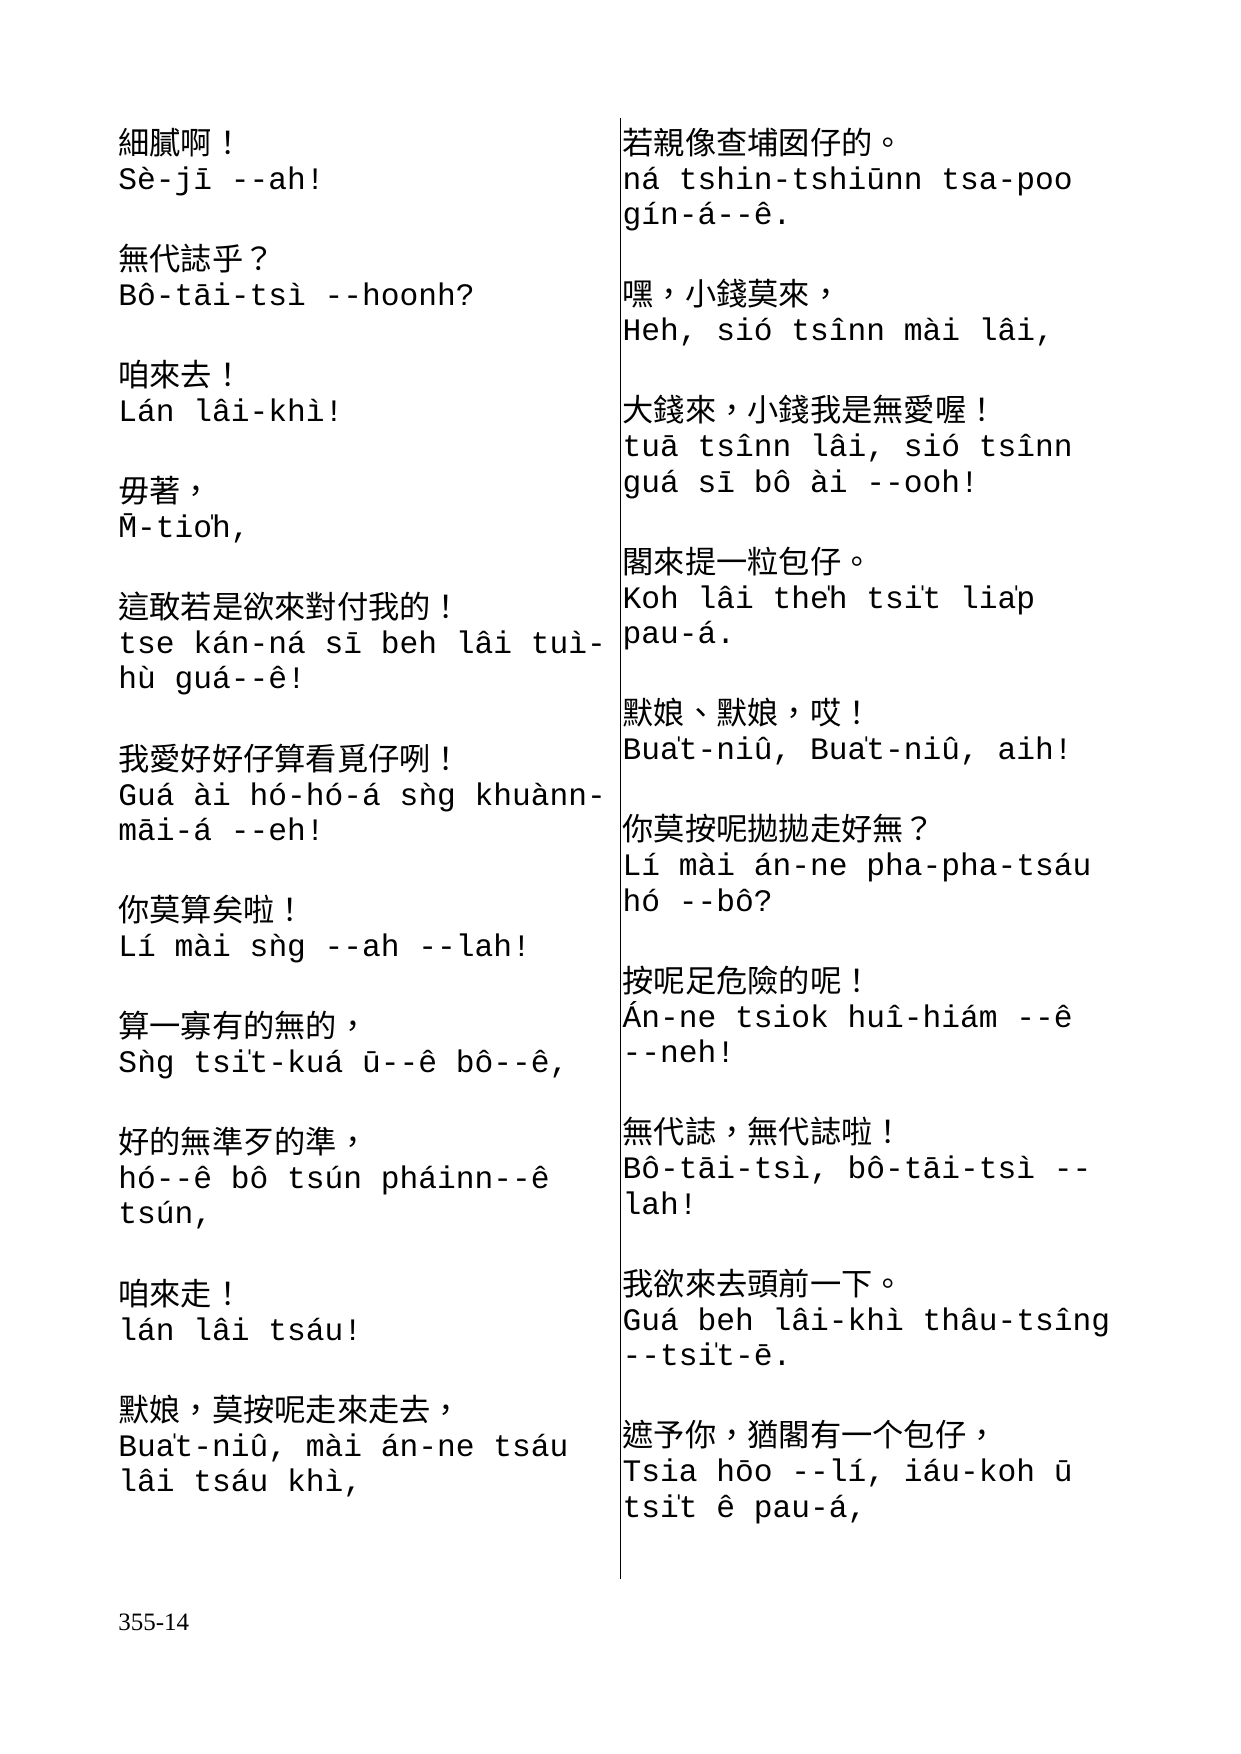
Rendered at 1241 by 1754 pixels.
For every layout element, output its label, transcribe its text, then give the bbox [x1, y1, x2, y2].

text 算一寡有的無的， [118, 1001, 618, 1046]
text 這敢若是欲來對付我的！ [118, 582, 618, 627]
text 默娘、默娘，哎！ [622, 688, 1122, 734]
text Bua̍t-niû, mài án-ne tsáu lâi tsáu khì, [118, 1430, 618, 1501]
text Bô-tāi-tsì --hoonh? [118, 279, 618, 315]
text 若親像查埔囡仔的。 [622, 118, 1122, 163]
text 默娘，莫按呢走來走去， [118, 1385, 618, 1430]
text 細膩啊！ [118, 118, 618, 163]
text 我愛好好仔算看覓仔咧！ [118, 734, 618, 779]
text tuā tsînn lâi, sió tsînn guá sī bô ài --ooh! [622, 431, 1122, 502]
text 無代誌，無代誌啦！ [622, 1107, 1122, 1153]
text Lí mài án-ne pha-pha-tsáu hó --bô? [622, 850, 1122, 921]
text 毋著， [118, 466, 618, 511]
text 無代誌乎？ [118, 234, 618, 279]
text 閣來提一粒包仔。 [622, 537, 1122, 582]
text lán lâi tsáu! [118, 1314, 618, 1349]
text 嘿，小錢莫來， [622, 269, 1122, 315]
text ná tshin-tshiūnn tsa-poo gín-á--ê. [622, 163, 1122, 234]
text Án-ne tsiok huî-hiám --ê --neh! [622, 1001, 1122, 1072]
text Heh, sió tsînn mài lâi, [622, 315, 1122, 350]
text Tsia hōo --lí, iáu-koh ū tsi̍t ê pau-á, [622, 1456, 1122, 1526]
text 好的無準歹的準， [118, 1117, 618, 1162]
text Sè-jī --ah! [118, 163, 618, 199]
text 你莫算矣啦！ [118, 885, 618, 930]
text Lí mài sǹg --ah --lah! [118, 930, 618, 966]
text 咱來去！ [118, 350, 618, 395]
text 大錢來，小錢我是無愛喔！ [622, 386, 1122, 431]
text 按呢足危險的呢！ [622, 956, 1122, 1001]
text Bô-tāi-tsì, bô-tāi-tsì --lah! [622, 1153, 1122, 1223]
text 遮予你，猶閣有一个包仔， [622, 1410, 1122, 1456]
text Lán lâi-khì! [118, 395, 618, 431]
text Guá beh lâi-khì thâu-tsîng --tsi̍t-ē. [622, 1304, 1122, 1375]
text Bua̍t-niû, Bua̍t-niû, aih! [622, 734, 1122, 769]
text Guá ài hó-hó-á sǹg khuànn-māi-á --eh! [118, 779, 618, 850]
text tse kán-ná sī beh lâi tuì-hù guá--ê! [118, 627, 618, 698]
text M̄-tio̍h, [118, 511, 618, 547]
text hó--ê bô tsún pháinn--ê tsún, [118, 1162, 618, 1233]
text Koh lâi the̍h tsi̍t lia̍p pau-á. [622, 582, 1122, 653]
text 你莫按呢拋拋走好無？ [622, 804, 1122, 850]
text Sǹg tsi̍t-kuá ū--ê bô--ê, [118, 1046, 618, 1082]
text 我欲來去頭前一下。 [622, 1259, 1122, 1304]
text 咱來走！ [118, 1269, 618, 1314]
